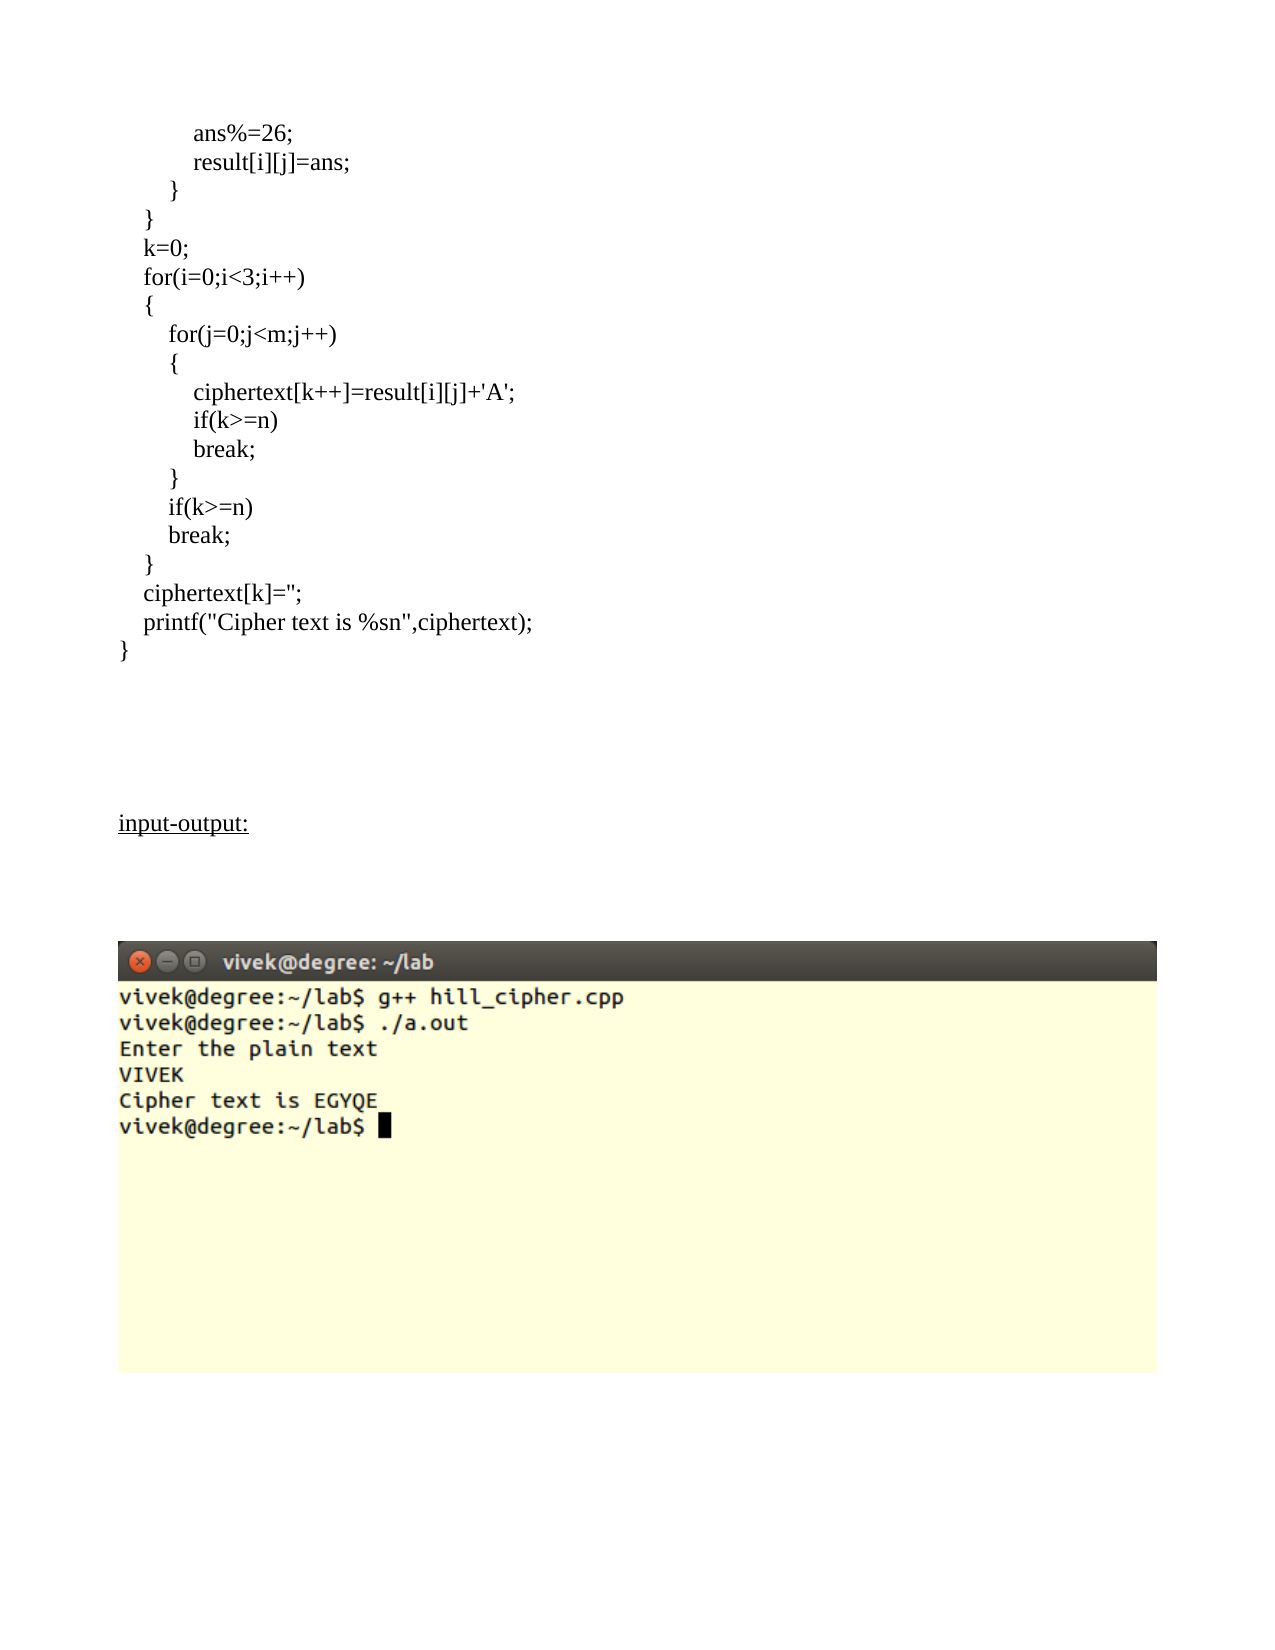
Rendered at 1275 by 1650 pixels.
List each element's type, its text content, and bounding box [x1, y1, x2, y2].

text result[i][j]=ans; [118, 147, 1157, 176]
text { [118, 348, 1157, 377]
text ciphertext[k]=''; [118, 578, 1157, 607]
text break; [118, 521, 1157, 549]
text break; [118, 434, 1157, 463]
text k=0; [118, 233, 1157, 262]
text } [118, 636, 1157, 664]
text ans%=26; [118, 118, 1157, 147]
picture [118, 941, 1157, 1373]
text { [118, 291, 1157, 319]
text if(k>=n) [118, 492, 1157, 521]
text printf("Cipher text is %sn",ciphertext); [118, 607, 1157, 636]
text for(j=0;j<m;j++) [118, 319, 1157, 348]
text ciphertext[k++]=result[i][j]+'A'; [118, 377, 1157, 406]
text } [118, 176, 1157, 204]
text for(i=0;i<3;i++) [118, 262, 1157, 291]
text if(k>=n) [118, 406, 1157, 434]
text } [118, 549, 1157, 578]
text } [118, 204, 1157, 233]
text input-output: [118, 808, 1157, 837]
text } [118, 463, 1157, 492]
